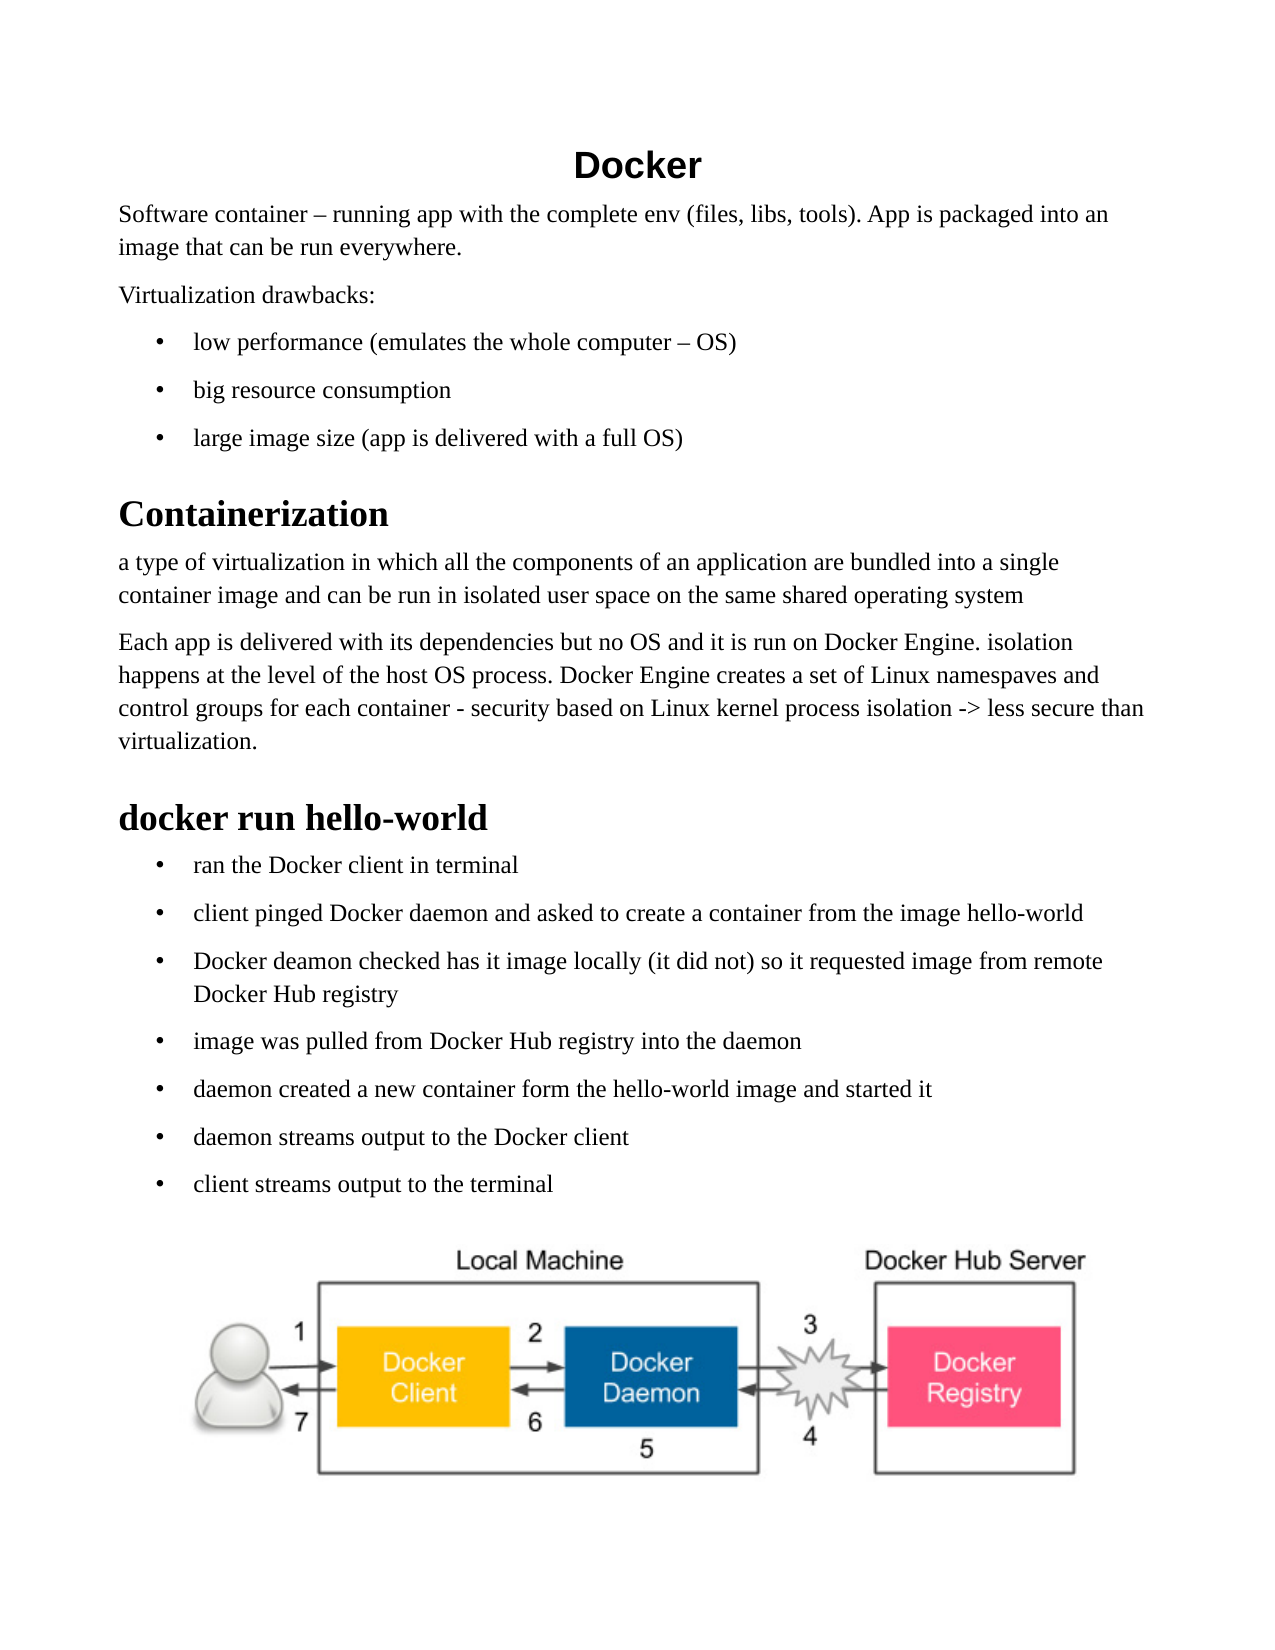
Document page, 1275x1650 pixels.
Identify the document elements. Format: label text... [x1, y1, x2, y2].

text Each app is delivered with its dependencies but no OS and it is run on Docker Engine. isolation happens at the level of the host OS process. Docker Engine creates a set of Linux namespaves and control groups for each container - security based on Linux kernel process isolation -> less secure than virtualization. [118, 627, 1157, 755]
text a type of virtualization in which all the components of an application are bundled into a single container image and can be run in isolated user space on the same shared operating system [118, 547, 1157, 608]
list large image size (app is delivered with a full OS) [156, 423, 1157, 451]
list Docker deamon checked has it image locally (it did not) so it requested image from remote Docker Hub registry [156, 946, 1157, 1007]
text Virtualization drawbacks: [118, 280, 1157, 309]
list low performance (emulates the whole computer – OS) [156, 327, 1157, 356]
list daemon streams output to the Docker client [156, 1122, 1157, 1150]
subtitle docker run hello-world [118, 795, 1157, 838]
list image was pulled from Docker Hub registry into the daemon [156, 1026, 1157, 1055]
subtitle Containerization [118, 491, 1157, 534]
list big resource consumption [156, 375, 1157, 404]
list daemon created a new container form the hello-world image and started it [156, 1074, 1157, 1103]
list ran the Docker client in terminal [156, 851, 1157, 879]
list client pinged Docker daemon and asked to create a container from the image hello-world [156, 898, 1157, 927]
subtitle Docker [118, 143, 1157, 187]
text Software container – running app with the complete env (files, libs, tools). App is packaged into an image that can be run everywhere. [118, 199, 1157, 261]
list client streams output to the terminal [156, 1169, 1157, 1198]
picture [178, 1244, 1097, 1482]
